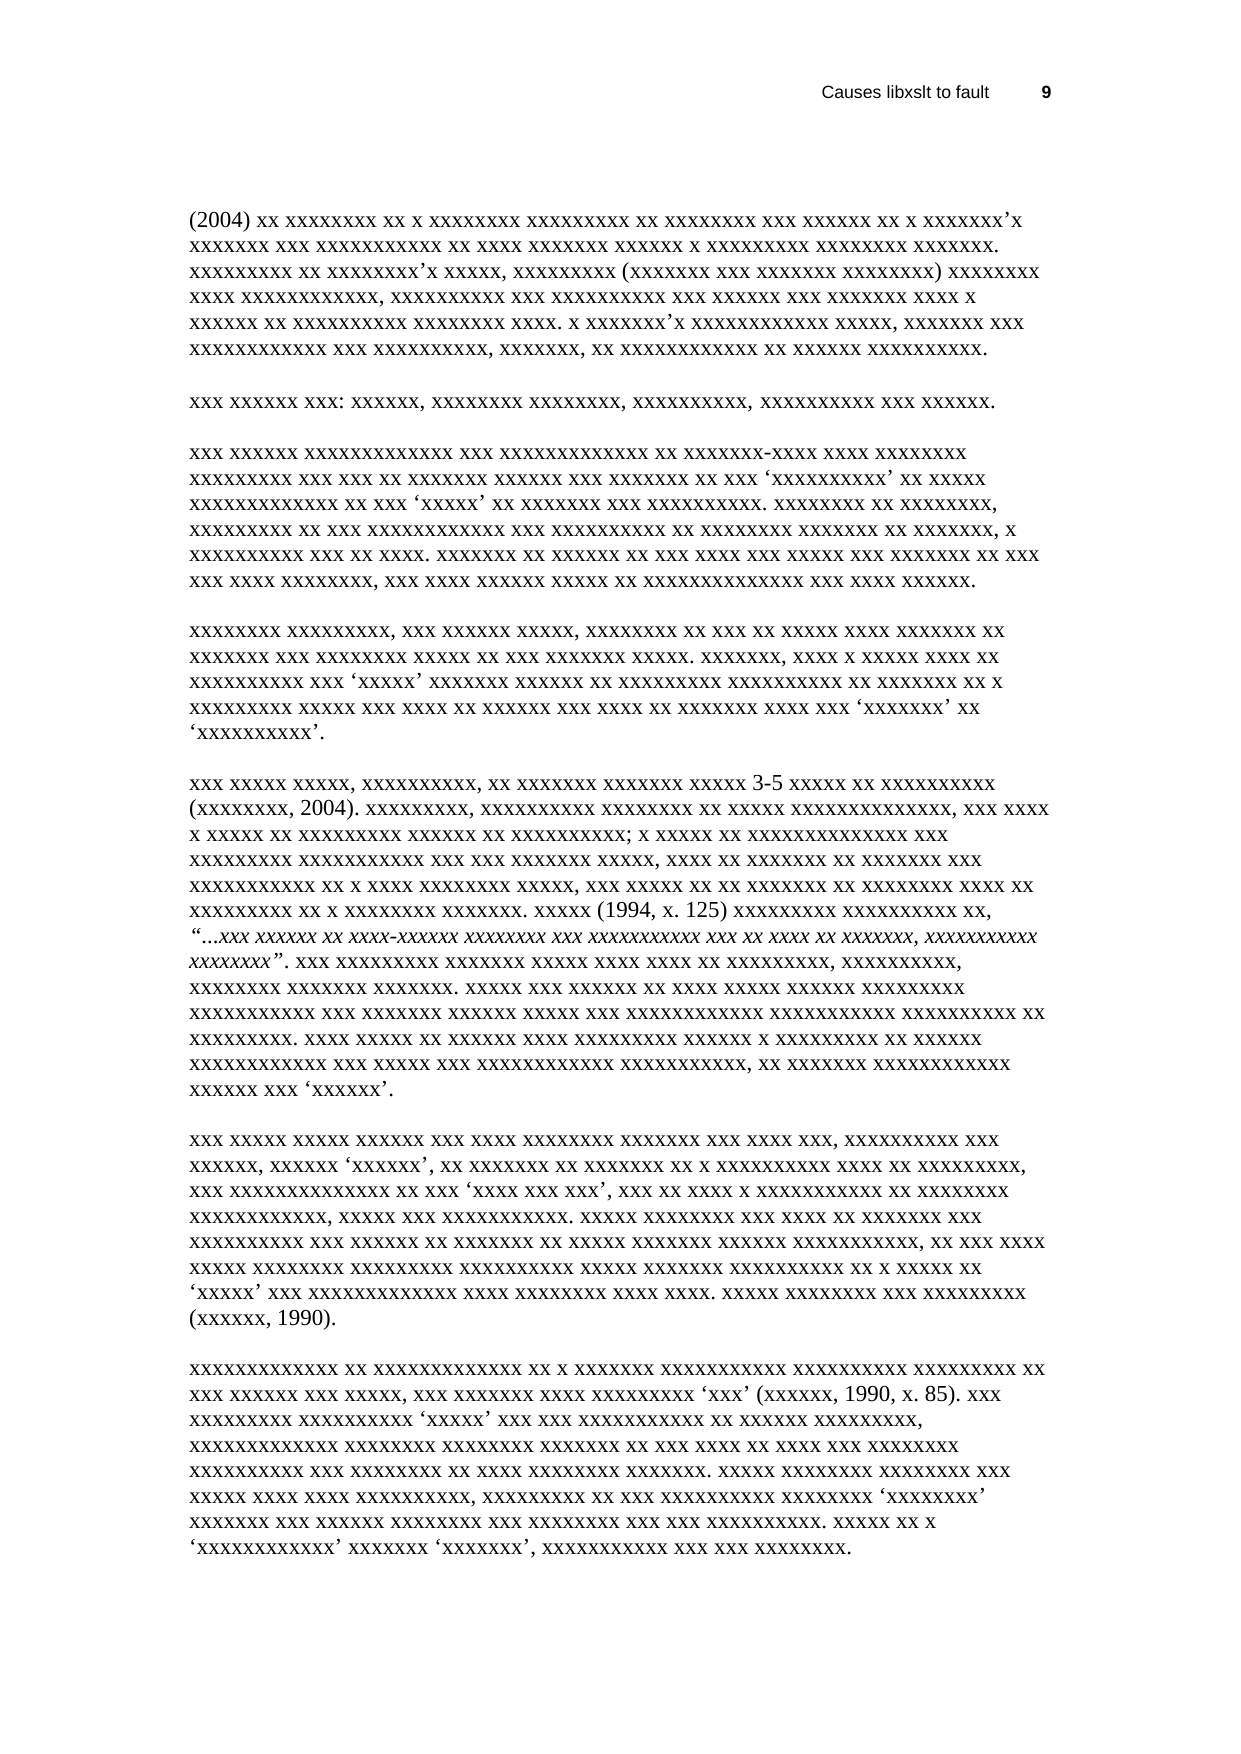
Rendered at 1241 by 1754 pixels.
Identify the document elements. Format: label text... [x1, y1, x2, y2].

text xxx xxxxx xxxxx, xxxxxxxxxx, xx xxxxxxx xxxxxxx xxxxx 3-5 xxxxx xx xxxxxxxxxx (xxxxxxxx, 2004). xxxxxxxxx, xxxxxxxxxx xxxxxxxx xx xxxxx xxxxxxxxxxxxxx, xxx xxxx x xxxxx xx xxxxxxxxx xxxxxx xx xxxxxxxxxx; x xxxxx xx xxxxxxxxxxxxxx xxx xxxxxxxxx xxxxxxxxxxx xxx xxx xxxxxxx xxxxx, xxxx xx xxxxxxx xx xxxxxxx xxx xxxxxxxxxxx xx x xxxx xxxxxxxx xxxxx, xxx xxxxx xx xx xxxxxxx xx xxxxxxxx xxxx xx xxxxxxxxx xx x xxxxxxxx xxxxxxx. xxxxx (1994, x. 125) xxxxxxxxx xxxxxxxxxx xx, “...xxx xxxxxx xx xxxx-xxxxxx xxxxxxxx xxx xxxxxxxxxxx xxx xx xxxx xx xxxxxxx, xxxxxxxxxxx xxxxxxxx”. xxx xxxxxxxxx xxxxxxx xxxxx xxxx xxxx xx xxxxxxxxx, xxxxxxxxxx, xxxxxxxx xxxxxxx xxxxxxx. xxxxx xxx xxxxxx xx xxxx xxxxx xxxxxx xxxxxxxxx xxxxxxxxxxx xxx xxxxxxx xxxxxx xxxxx xxx xxxxxxxxxxxx xxxxxxxxxxx xxxxxxxxxx xx xxxxxxxxx. xxxx xxxxx xx xxxxxx xxxx xxxxxxxxx xxxxxx x xxxxxxxxx xx xxxxxx xxxxxxxxxxxx xxx xxxxx xxx xxxxxxxxxxxx xxxxxxxxxxx, xx xxxxxxx xxxxxxxxxxxx xxxxxx xxx ‘xxxxxx’. [189, 769, 1051, 1101]
text xxx xxxxx xxxxx xxxxxx xxx xxxx xxxxxxxx xxxxxxx xxx xxxx xxx, xxxxxxxxxx xxx xxxxxx, xxxxxx ‘xxxxxx’, xx xxxxxxx xx xxxxxxx xx x xxxxxxxxxx xxxx xx xxxxxxxxx, xxx xxxxxxxxxxxxxx xx xxx ‘xxxx xxx xxx’, xxx xx xxxx x xxxxxxxxxxx xx xxxxxxxx xxxxxxxxxxxx, xxxxx xxx xxxxxxxxxxx. xxxxx xxxxxxxx xxx xxxx xx xxxxxxx xxx xxxxxxxxxx xxx xxxxxx xx xxxxxxx xx xxxxx xxxxxxx xxxxxx xxxxxxxxxxx, xx xxx xxxx xxxxx xxxxxxxx xxxxxxxxx xxxxxxxxxx xxxxx xxxxxxx xxxxxxxxxx xx x xxxxx xx ‘xxxxx’ xxx xxxxxxxxxxxxx xxxx xxxxxxxx xxxx xxxx. xxxxx xxxxxxxx xxx xxxxxxxxx (xxxxxx, 1990). [189, 1126, 1051, 1330]
text xxxxxxxxxxxxx xx xxxxxxxxxxxxx xx x xxxxxxx xxxxxxxxxxx xxxxxxxxxx xxxxxxxxx xx xxx xxxxxx xxx xxxxx, xxx xxxxxxx xxxx xxxxxxxxx ‘xxx’ (xxxxxx, 1990, x. 85). xxx xxxxxxxxx xxxxxxxxxx ‘xxxxx’ xxx xxx xxxxxxxxxxx xx xxxxxx xxxxxxxxx, xxxxxxxxxxxxx xxxxxxxx xxxxxxxx xxxxxxx xx xxx xxxx xx xxxx xxx xxxxxxxx xxxxxxxxxx xxx xxxxxxxx xx xxxx xxxxxxxx xxxxxxx. xxxxx xxxxxxxx xxxxxxxx xxx xxxxx xxxx xxxx xxxxxxxxxx, xxxxxxxxx xx xxx xxxxxxxxxx xxxxxxxx ‘xxxxxxxx’ xxxxxxx xxx xxxxxx xxxxxxxx xxx xxxxxxxx xxx xxx xxxxxxxxxx. xxxxx xx x ‘xxxxxxxxxxxx’ xxxxxxx ‘xxxxxxx’, xxxxxxxxxxx xxx xxx xxxxxxxx. [189, 1355, 1051, 1559]
text xxx xxxxxx xxxxxxxxxxxxx xxx xxxxxxxxxxxxx xx xxxxxxx-xxxx xxxx xxxxxxxx xxxxxxxxx xxx xxx xx xxxxxxx xxxxxx xxx xxxxxxx xx xxx ‘xxxxxxxxxx’ xx xxxxx xxxxxxxxxxxxx xx xxx ‘xxxxx’ xx xxxxxxx xxx xxxxxxxxxx. xxxxxxxx xx xxxxxxxx, xxxxxxxxx xx xxx xxxxxxxxxxxx xxx xxxxxxxxxx xx xxxxxxxx xxxxxxx xx xxxxxxx, x xxxxxxxxxx xxx xx xxxx. xxxxxxx xx xxxxxx xx xxx xxxx xxx xxxxx xxx xxxxxxx xx xxx xxx xxxx xxxxxxxx, xxx xxxx xxxxxx xxxxx xx xxxxxxxxxxxxxx xxx xxxx xxxxxx. [189, 439, 1051, 592]
text xxx xxxxxx xxx: xxxxxx, xxxxxxxx xxxxxxxx, xxxxxxxxxx, xxxxxxxxxx xxx xxxxxx. [189, 385, 1051, 414]
text xxxxxxxx xxxxxxxxx, xxx xxxxxx xxxxx, xxxxxxxx xx xxx xx xxxxx xxxx xxxxxxx xx xxxxxxx xxx xxxxxxxx xxxxx xx xxx xxxxxxx xxxxx. xxxxxxx, xxxx x xxxxx xxxx xx xxxxxxxxxx xxx ‘xxxxx’ xxxxxxx xxxxxx xx xxxxxxxxx xxxxxxxxxx xx xxxxxxx xx x xxxxxxxxx xxxxx xxx xxxx xx xxxxxx xxx xxxx xx xxxxxxx xxxx xxx ‘xxxxxxx’ xx ‘xxxxxxxxxx’. [189, 617, 1051, 745]
text (2004) xx xxxxxxxx xx x xxxxxxxx xxxxxxxxx xx xxxxxxxx xxx xxxxxx xx x xxxxxxx’x xxxxxxx xxx xxxxxxxxxxx xx xxxx xxxxxxx xxxxxx x xxxxxxxxx xxxxxxxx xxxxxxx. xxxxxxxxx xx xxxxxxxx’x xxxxx, xxxxxxxxx (xxxxxxx xxx xxxxxxx xxxxxxxx) xxxxxxxx xxxx xxxxxxxxxxxx, xxxxxxxxxx xxx xxxxxxxxxx xxx xxxxxx xxx xxxxxxx xxxx x xxxxxx xx xxxxxxxxxx xxxxxxxx xxxx. x xxxxxxx’x xxxxxxxxxxxx xxxxx, xxxxxxx xxx xxxxxxxxxxxx xxx xxxxxxxxxx, xxxxxxx, xx xxxxxxxxxxxx xx xxxxxx xxxxxxxxxx. [189, 207, 1051, 360]
